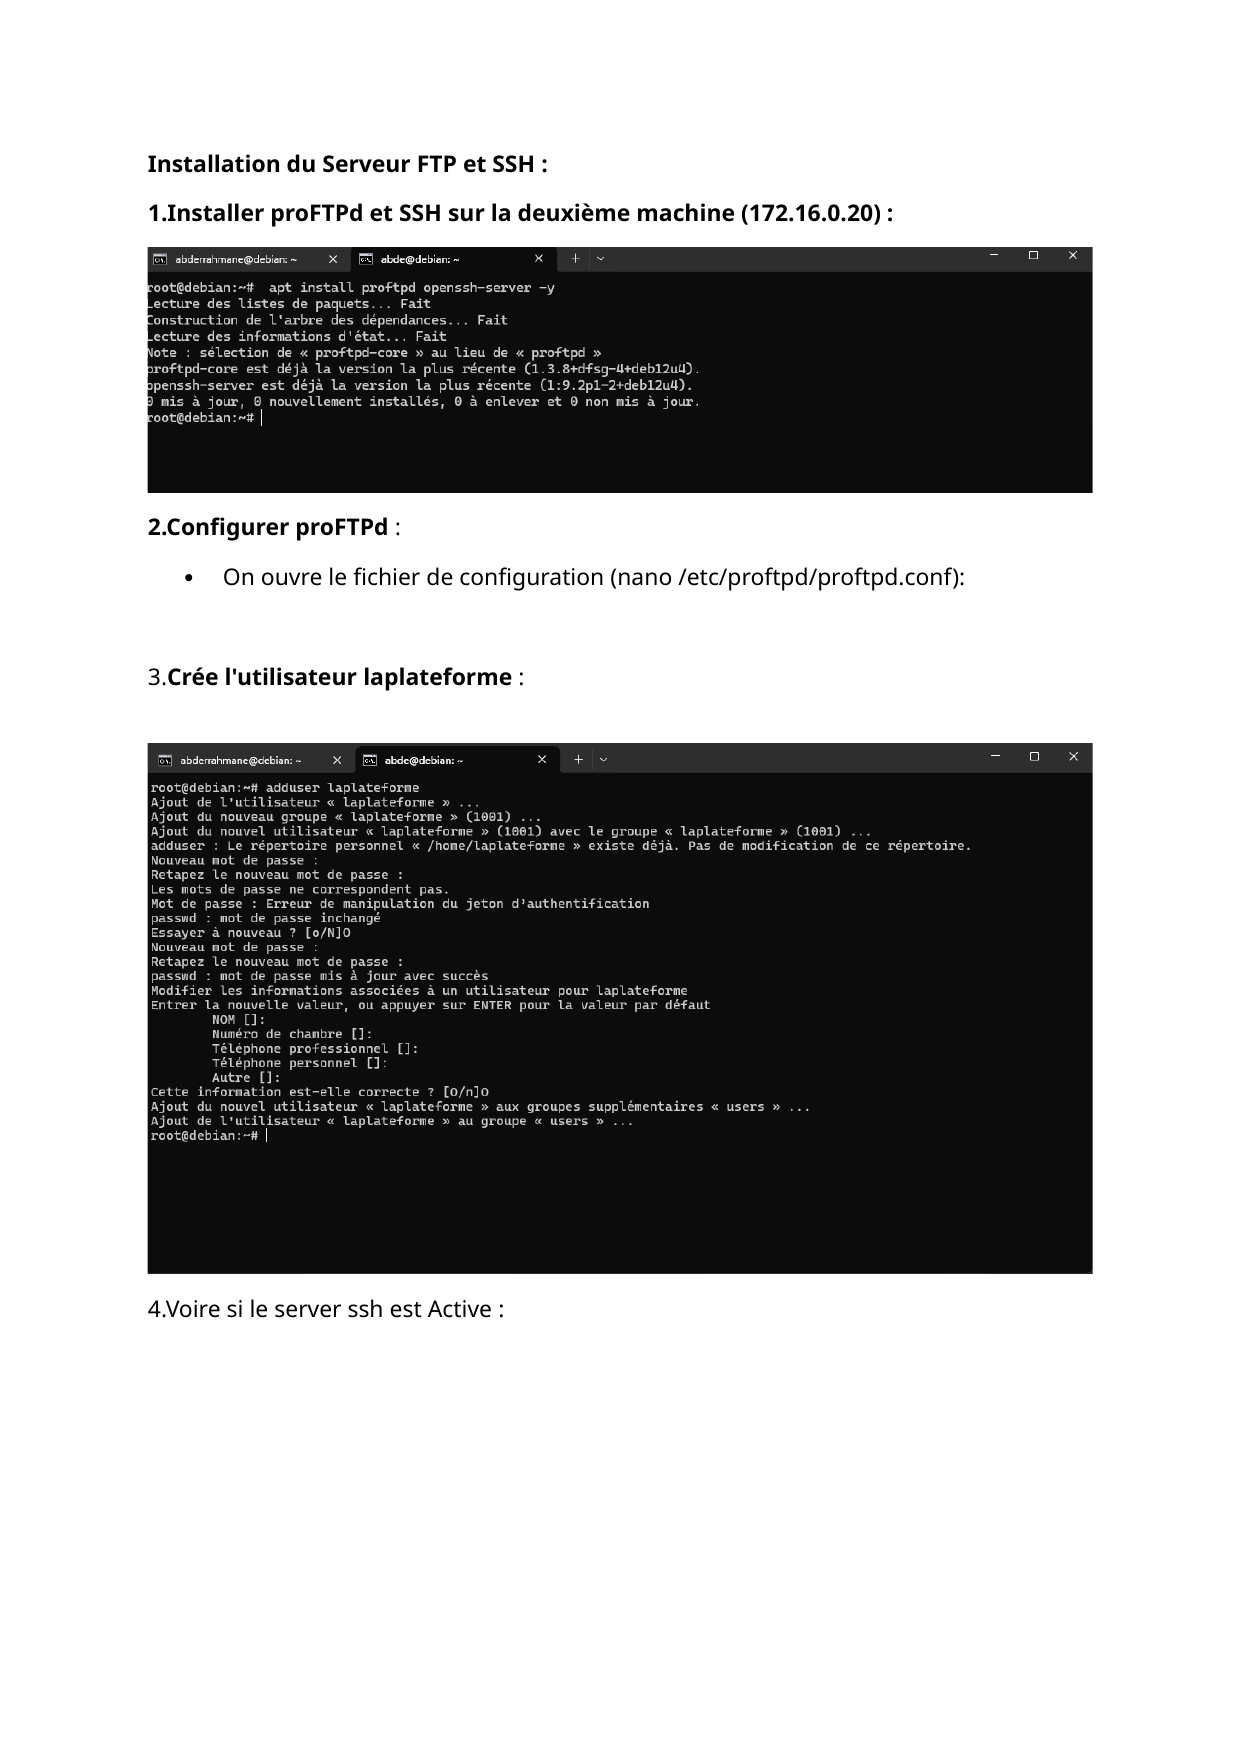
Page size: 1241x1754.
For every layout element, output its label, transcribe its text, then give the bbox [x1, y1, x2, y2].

text Installation du Serveur FTP et SSH : [148, 148, 1093, 179]
list On ouvre le fichier de configuration (nano /etc/proftpd/proftpd.conf): [185, 561, 1093, 592]
text 3.Crée l'utilisateur laplateforme : [148, 661, 1093, 692]
text 2.Configurer proFTPd : [148, 511, 1093, 543]
text 1.Installer proFTPd et SSH sur la deuxième machine (172.16.0.20) : [148, 197, 1093, 229]
text 4.Voire si le server ssh est Active : [148, 1293, 1093, 1324]
